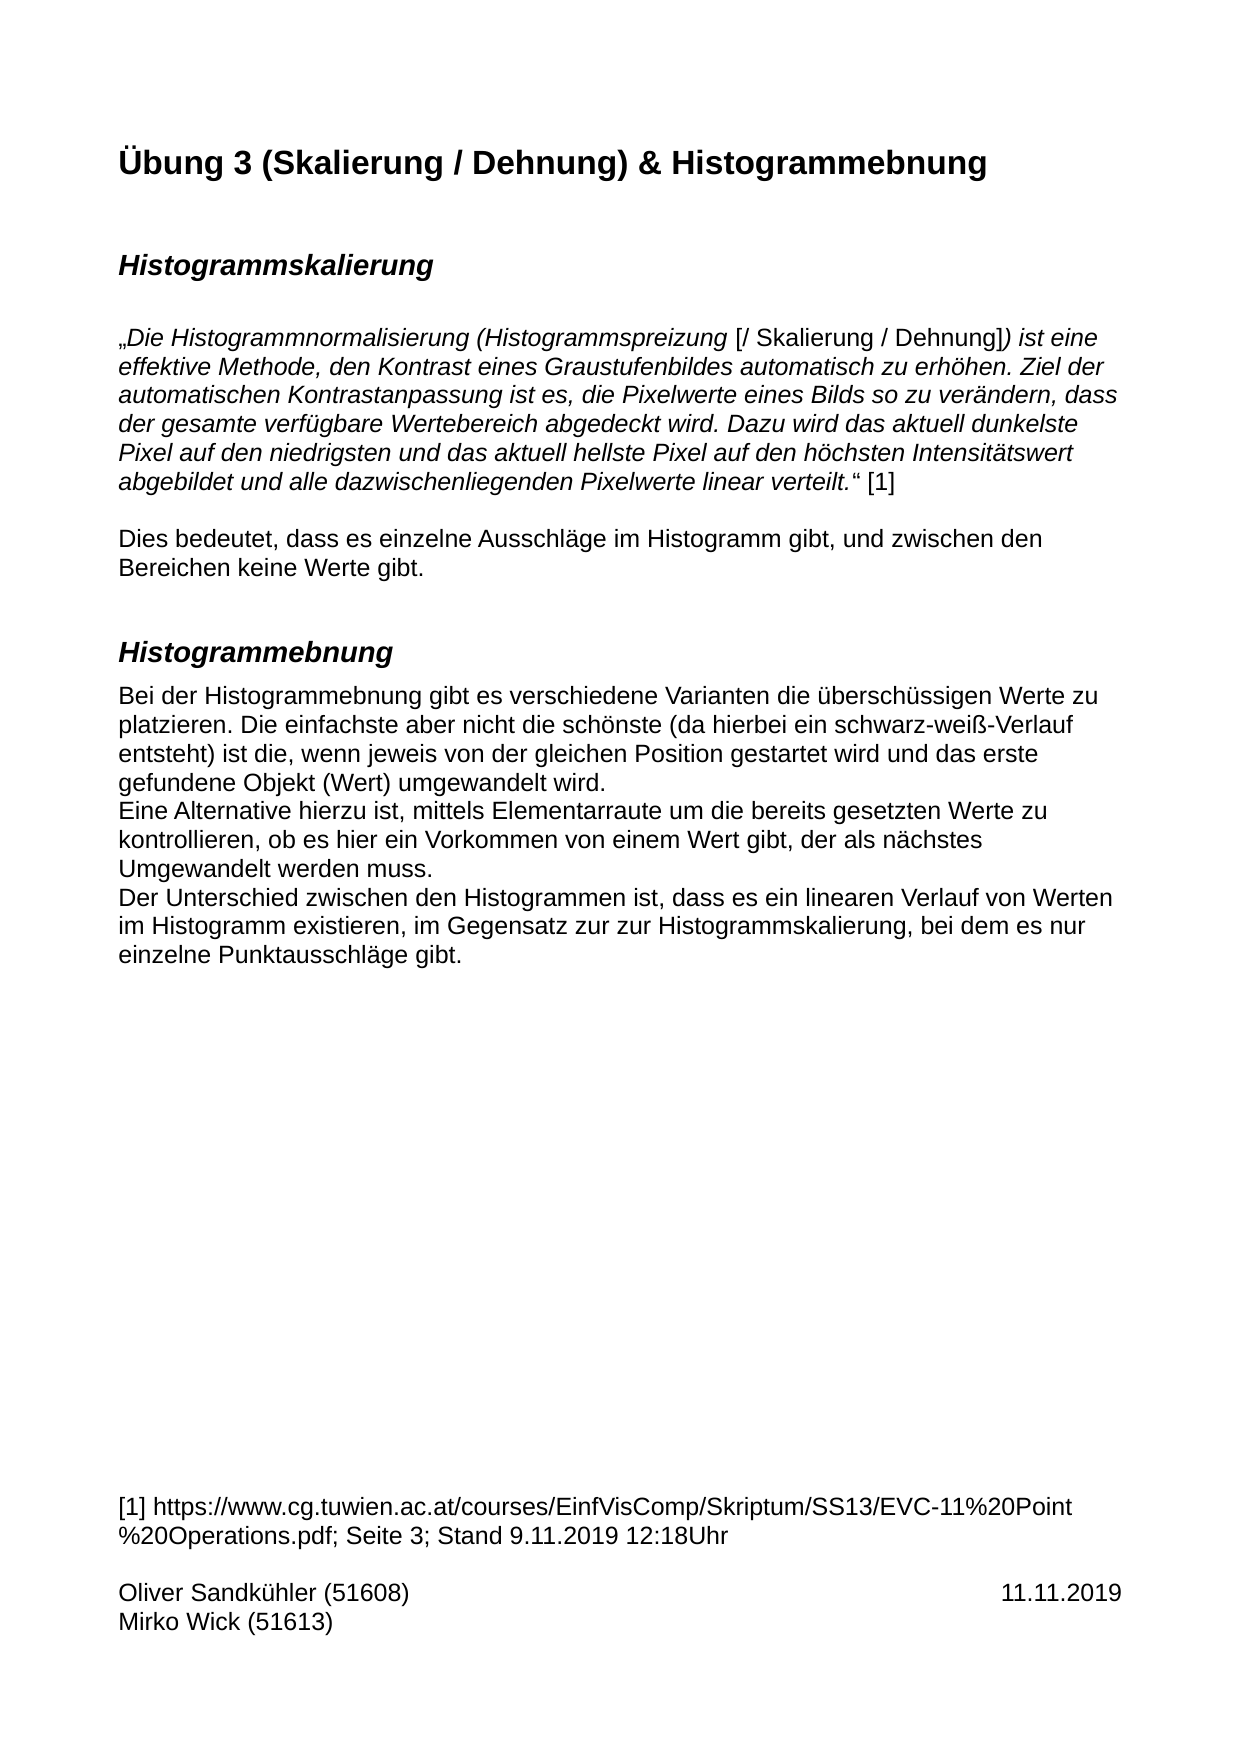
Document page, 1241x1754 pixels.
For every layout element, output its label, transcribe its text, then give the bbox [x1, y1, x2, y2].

text Bei der Histogrammebnung gibt es verschiedene Varianten die überschüssigen Werte zu platzieren. Die einfachste aber nicht die schönste (da hierbei ein schwarz-weiß-Verlauf entsteht) ist die, wenn jeweis von der gleichen Position gestartet wird und das erste gefundene Objekt (Wert) umgewandelt wird. [118, 681, 1122, 796]
text „Die Histogrammnormalisierung (Histogrammspreizung [/ Skalierung / Dehnung]) ist eine effektive Methode, den Kontrast eines Graustufenbildes automatisch zu erhöhen. Ziel der automatischen Kontrastanpassung ist es, die Pixelwerte eines Bilds so zu verändern, dass der gesamte verfügbare Wertebereich abgedeckt wird. Dazu wird das aktuell dunkelste Pixel auf den niedrigsten und das aktuell hellste Pixel auf den höchsten Intensitätswert abgebildet und alle dazwischenliegenden Pixelwerte linear verteilt.“ [1] [118, 323, 1122, 495]
text Der Unterschied zwischen den Histogrammen ist, dass es ein linearen Verlauf von Werten im Histogramm existieren, im Gegensatz zur zur Histogrammskalierung, bei dem es nur einzelne Punktausschläge gibt. [118, 883, 1122, 969]
text Dies bedeutet, dass es einzelne Ausschläge im Histogramm gibt, und zwischen den Bereichen keine Werte gibt. [118, 524, 1122, 582]
text Eine Alternative hierzu ist, mittels Elementarraute um die bereits gesetzten Werte zu kontrollieren, ob es hier ein Vorkommen von einem Wert gibt, der als nächstes Umgewandelt werden muss. [118, 796, 1122, 883]
subtitle Histogrammskalierung [118, 248, 1122, 282]
subtitle Histogrammebnung [118, 635, 1122, 669]
subtitle Übung 3 (Skalierung / Dehnung) & Histogrammebnung [118, 143, 1122, 182]
